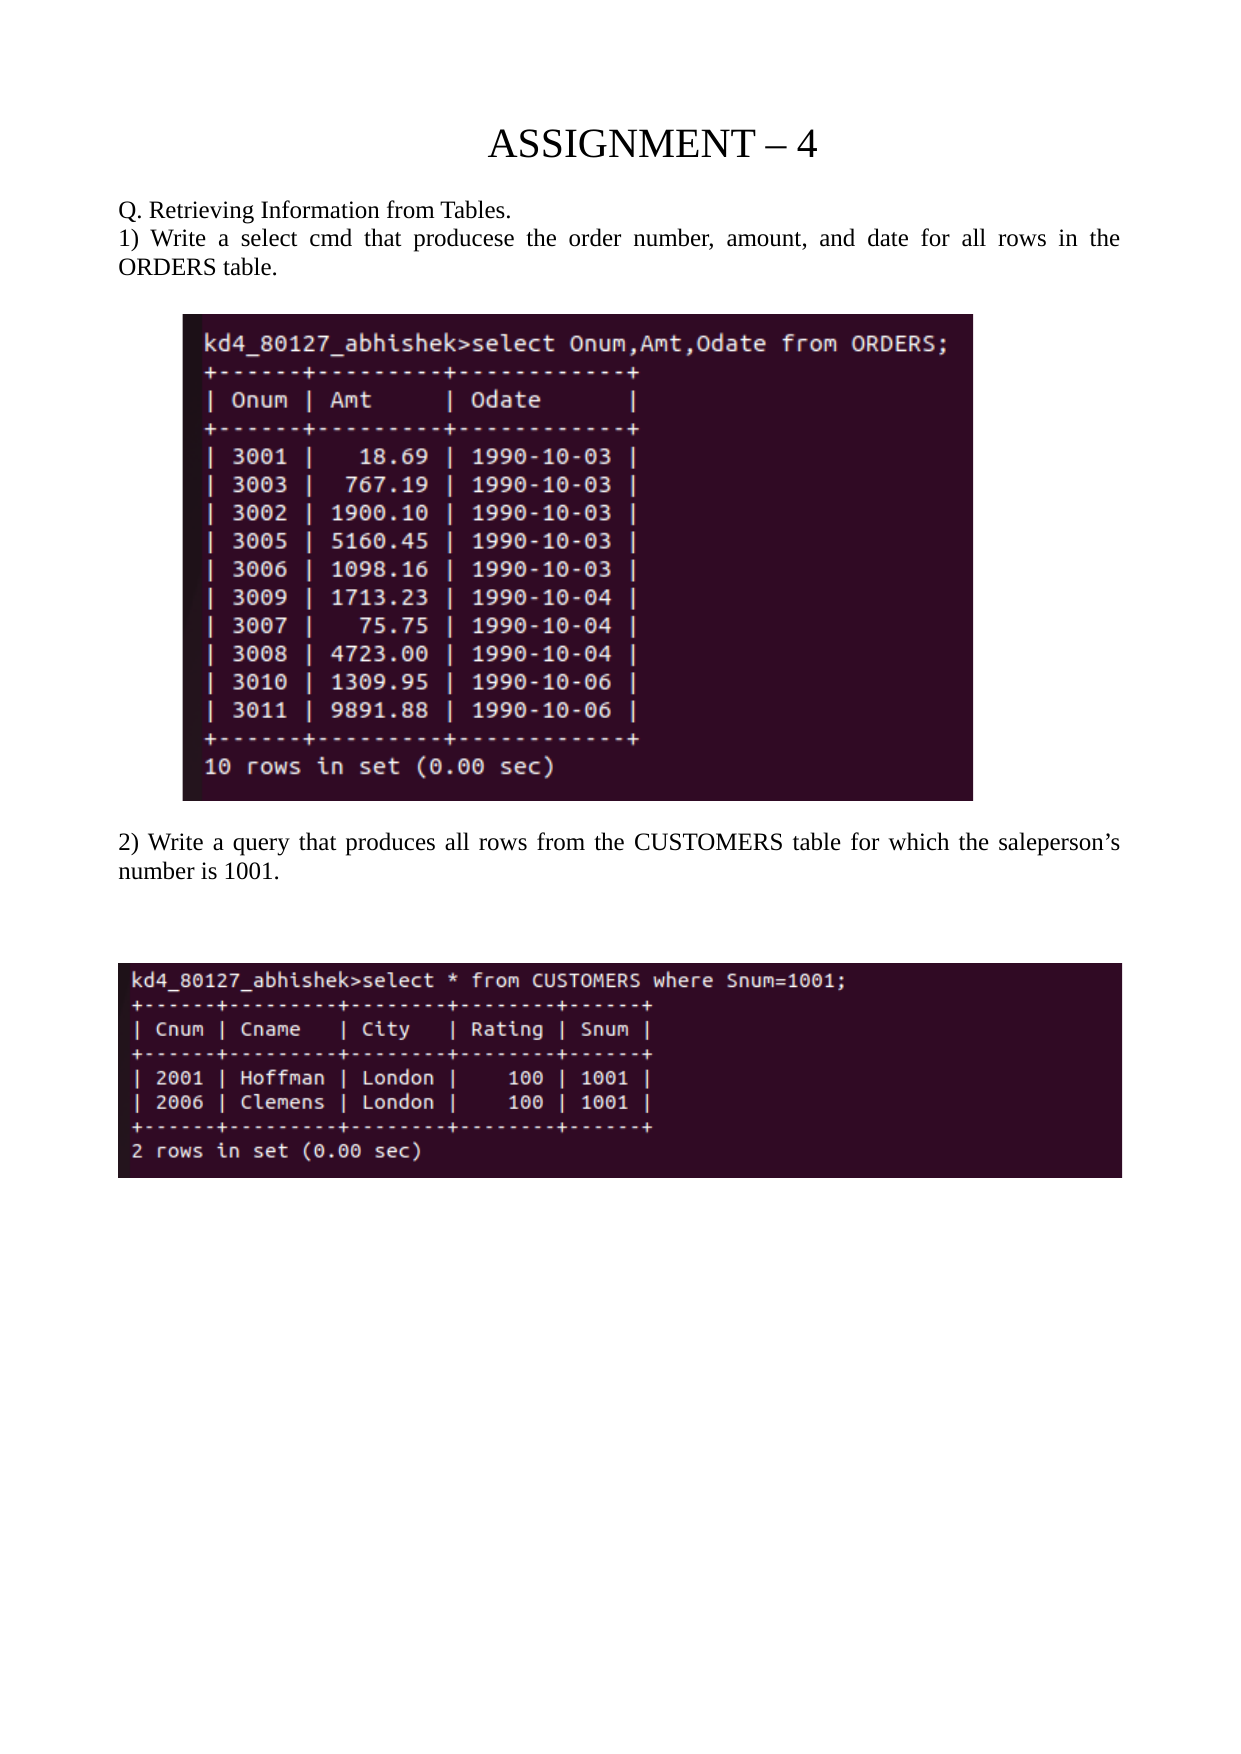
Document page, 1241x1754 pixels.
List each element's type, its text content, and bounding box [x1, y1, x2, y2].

text Q. Retrieving Information from Tables. [118, 195, 1122, 223]
picture [182, 314, 974, 801]
picture [118, 963, 1123, 1178]
text 1) Write a select cmd that producese the order number, amount, and date for all rows in the ORDERS table. [118, 223, 1122, 281]
text ASSIGNMENT – 4 [118, 118, 1122, 166]
text 2) Write a query that produces all rows from the CUSTOMERS table for which the saleperson’s number is 1001. [118, 827, 1122, 885]
